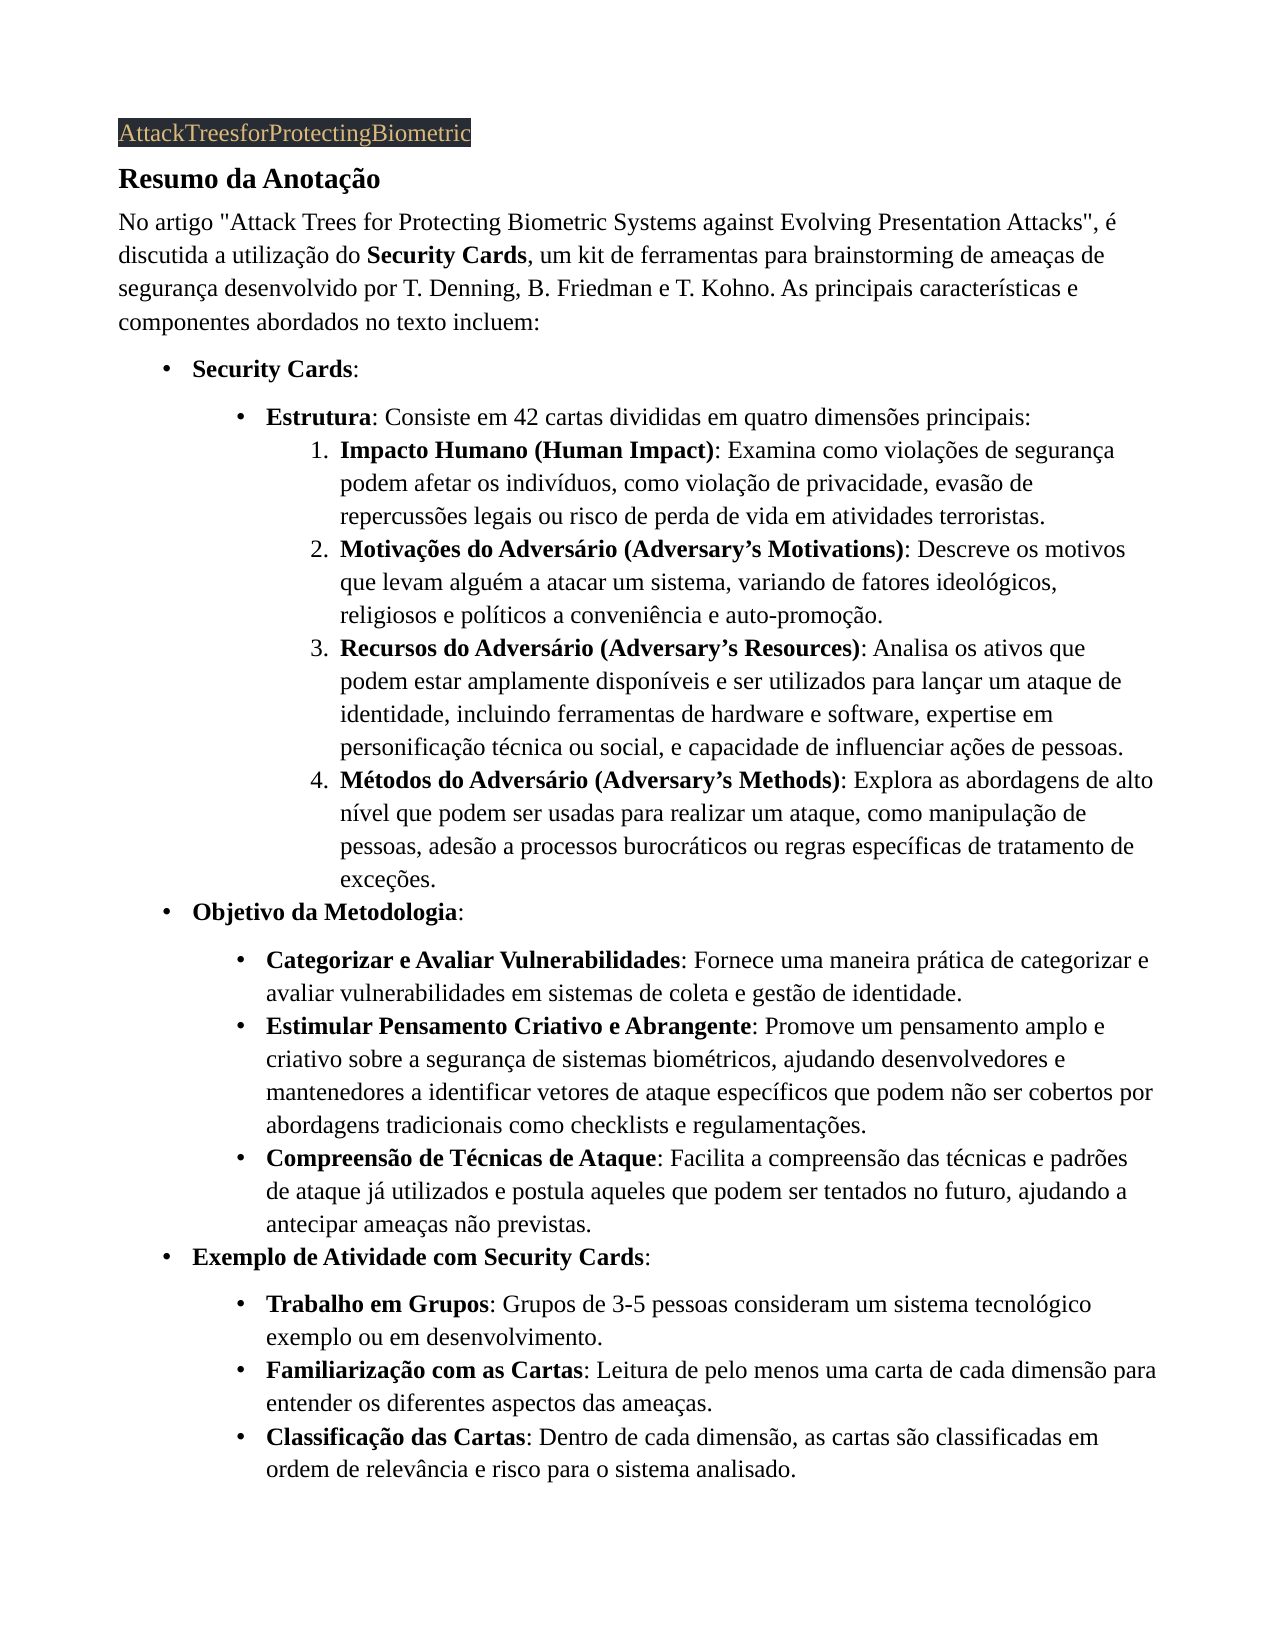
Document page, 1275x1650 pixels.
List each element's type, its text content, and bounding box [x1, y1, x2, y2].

list Trabalho em Grupos: Grupos de 3-5 pessoas consideram um sistema tecnológico exemplo ou em desenvolvimento. [236, 1289, 1157, 1351]
list Objetivo da Metodologia: [162, 897, 1157, 926]
text No artigo "Attack Trees for Protecting Biometric Systems against Evolving Presentation Attacks", é discutida a utilização do Security Cards, um kit de ferramentas para brainstorming de ameaças de segurança desenvolvido por T. Denning, B. Friedman e T. Kohno. As principais características e componentes abordados no texto incluem: [118, 207, 1157, 335]
text AttackTreesforProtectingBiometric [118, 118, 1157, 147]
list Métodos do Adversário (Adversary’s Methods): Explora as abordagens de alto nível que podem ser usadas para realizar um ataque, como manipulação de pessoas, adesão a processos burocráticos ou regras específicas de tratamento de exceções. [310, 765, 1157, 893]
list Estrutura: Consiste em 42 cartas divididas em quatro dimensões principais: [236, 402, 1157, 431]
list Security Cards: [162, 354, 1157, 383]
list Categorizar e Avaliar Vulnerabilidades: Fornece uma maneira prática de categorizar e avaliar vulnerabilidades em sistemas de coleta e gestão de identidade. [236, 945, 1157, 1006]
list Motivações do Adversário (Adversary’s Motivations): Descreve os motivos que levam alguém a atacar um sistema, variando de fatores ideológicos, religiosos e políticos a conveniência e auto-promoção. [310, 534, 1157, 629]
subtitle Resumo da Anotação [118, 161, 1157, 195]
list Exemplo de Atividade com Security Cards: [162, 1242, 1157, 1271]
list Estimular Pensamento Criativo e Abrangente: Promove um pensamento amplo e criativo sobre a segurança de sistemas biométricos, ajudando desenvolvedores e mantenedores a identificar vetores de ataque específicos que podem não ser cobertos por abordagens tradicionais como checklists e regulamentações. [236, 1011, 1157, 1138]
list Classificação das Cartas: Dentro de cada dimensão, as cartas são classificadas em ordem de relevância e risco para o sistema analisado. [236, 1422, 1157, 1483]
list Recursos do Adversário (Adversary’s Resources): Analisa os ativos que podem estar amplamente disponíveis e ser utilizados para lançar um ataque de identidade, incluindo ferramentas de hardware e software, expertise em personificação técnica ou social, e capacidade de influenciar ações de pessoas. [310, 633, 1157, 761]
list Compreensão de Técnicas de Ataque: Facilita a compreensão das técnicas e padrões de ataque já utilizados e postula aqueles que podem ser tentados no futuro, ajudando a antecipar ameaças não previstas. [236, 1143, 1157, 1238]
list Impacto Humano (Human Impact): Examina como violações de segurança podem afetar os indivíduos, como violação de privacidade, evasão de repercussões legais ou risco de perda de vida em atividades terroristas. [310, 435, 1157, 529]
list Familiarização com as Cartas: Leitura de pelo menos uma carta de cada dimensão para entender os diferentes aspectos das ameaças. [236, 1356, 1157, 1417]
